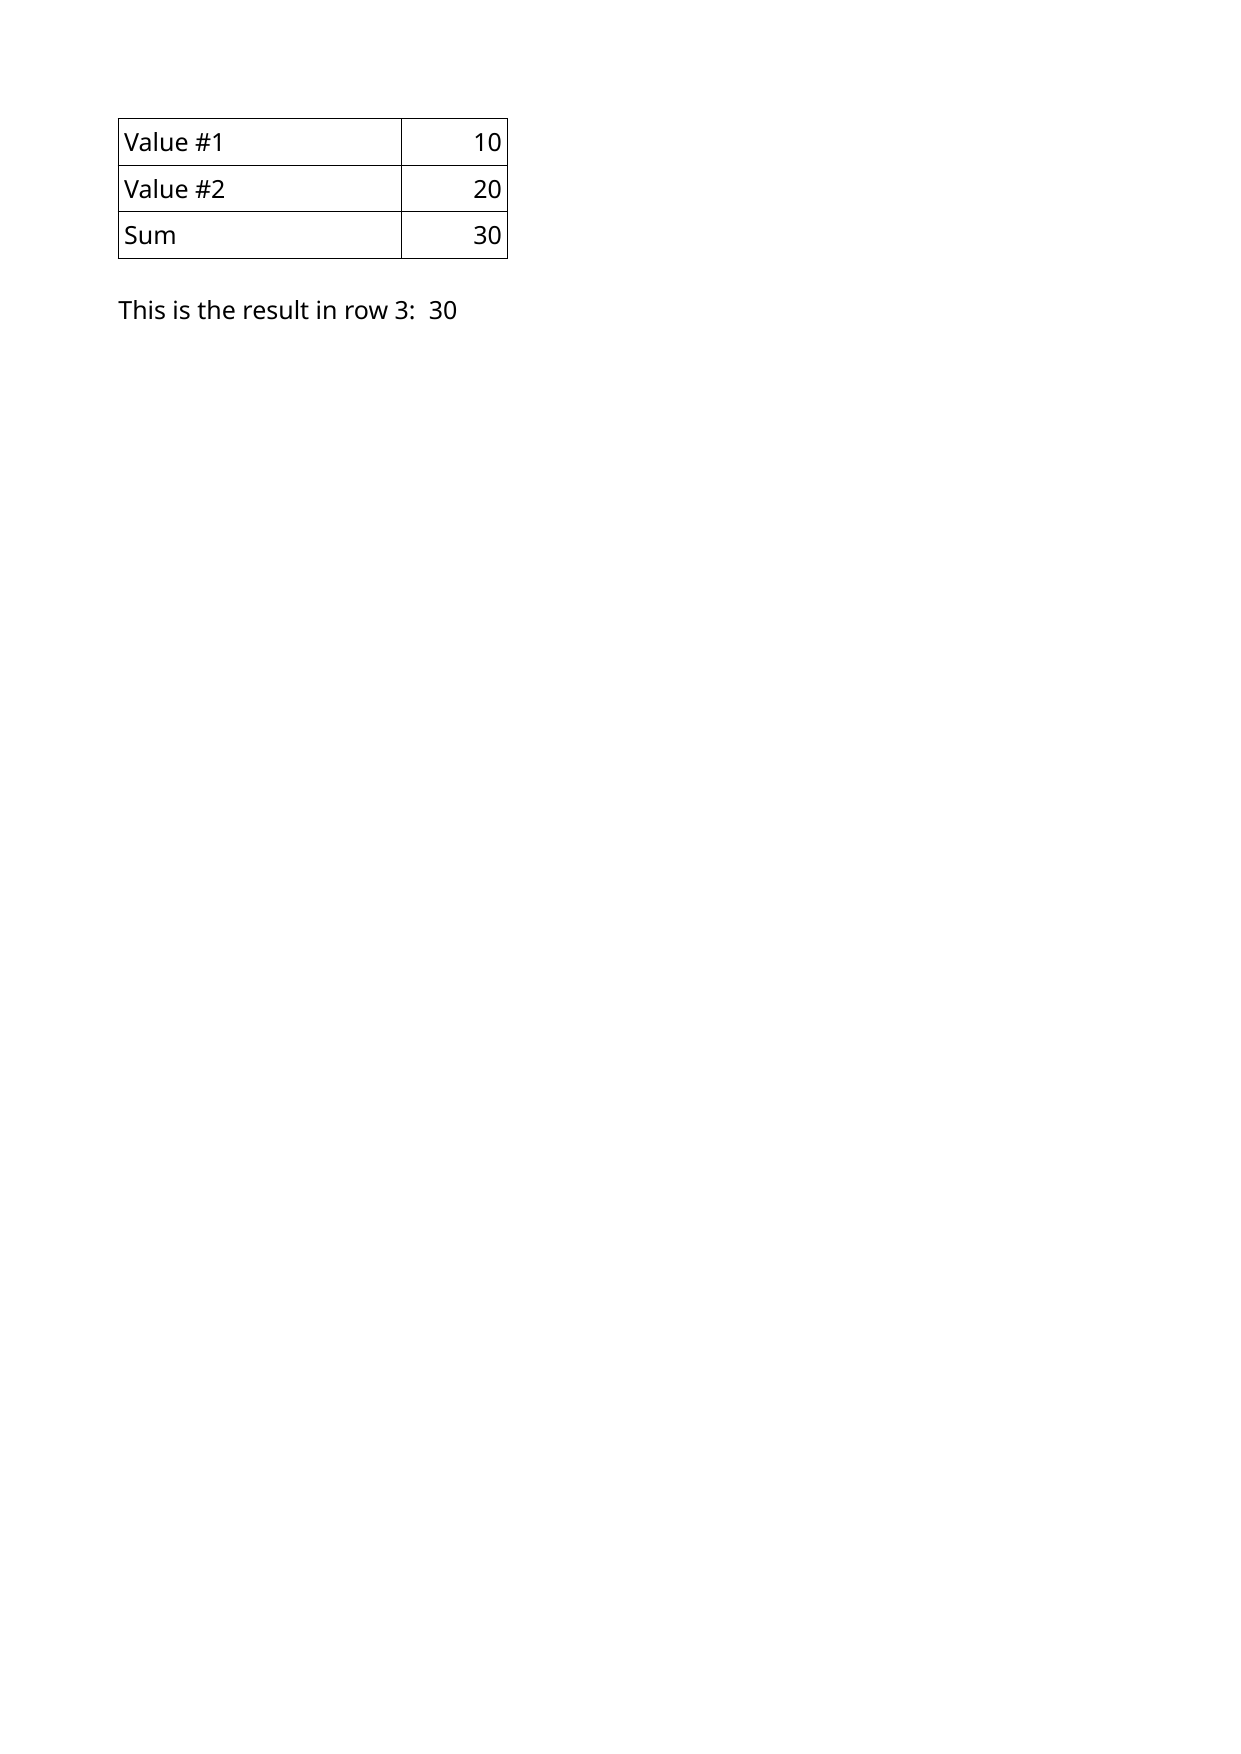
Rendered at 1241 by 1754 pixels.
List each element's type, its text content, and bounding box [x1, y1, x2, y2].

table_cell 20 [402, 166, 507, 211]
table_cell 30 [402, 212, 507, 258]
table_cell Sum [119, 212, 401, 258]
table_cell Value #2 [119, 166, 401, 211]
table_header 10 [402, 119, 507, 165]
text This is the result in row 3: 30 [118, 293, 1122, 327]
table_header Value #1 [119, 119, 401, 165]
